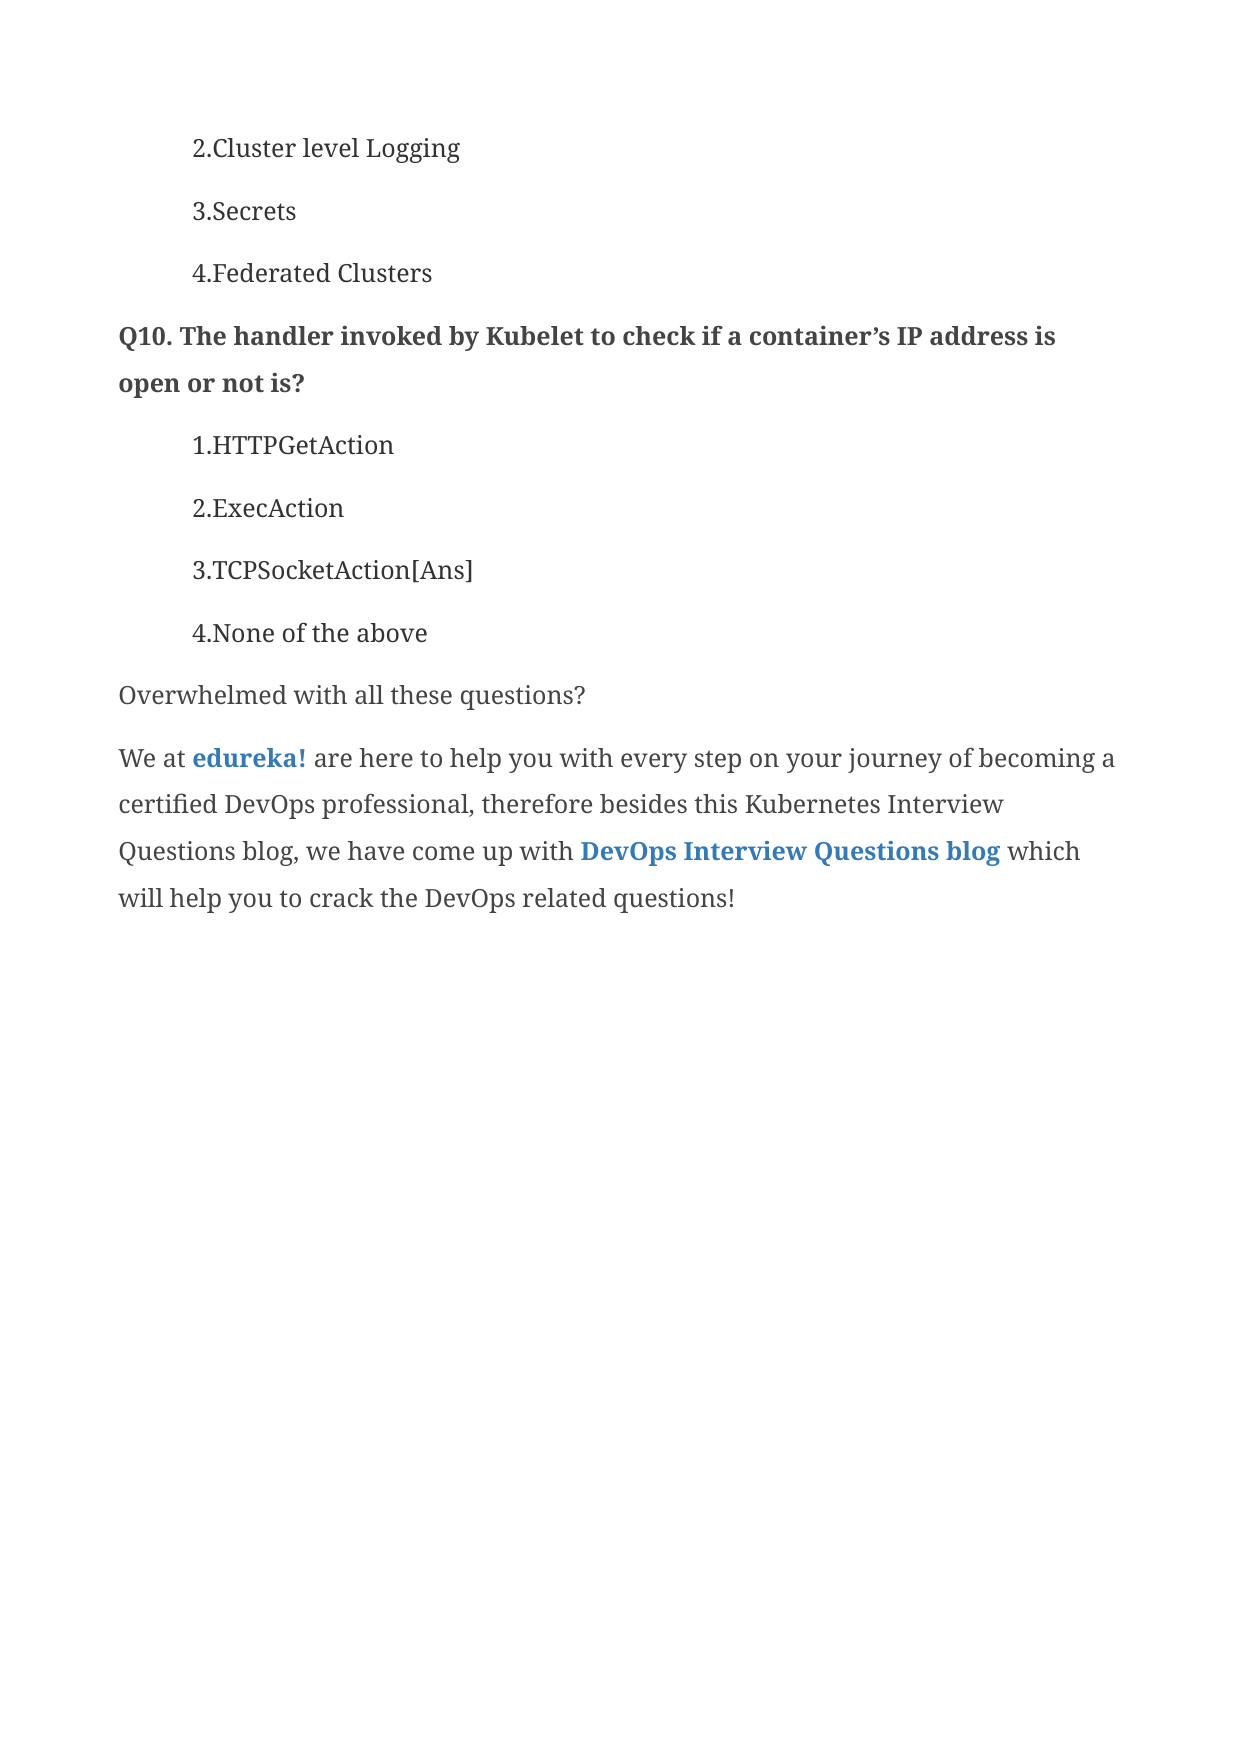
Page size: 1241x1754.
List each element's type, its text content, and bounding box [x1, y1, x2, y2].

list None of the above [118, 602, 1122, 649]
list ExecAction [118, 477, 1122, 524]
list Federated Clusters [118, 243, 1122, 290]
list HTTPGetAction [118, 415, 1122, 462]
list Secrets [118, 181, 1122, 227]
text Q10. The handler invoked by Kubelet to check if a container’s IP address is open or not is? [118, 306, 1122, 399]
text We at edureka! are here to help you with every step on your journey of becoming a certified DevOps professional, therefore besides this Kubernetes Interview Questions blog, we have come up with DevOps Interview Questions blog which will help you to crack the DevOps related questions! [118, 727, 1122, 915]
text Overwhelmed with all these questions? [118, 665, 1122, 712]
list Cluster level Logging [118, 118, 1122, 165]
list TCPSocketAction[Ans] [118, 540, 1122, 587]
